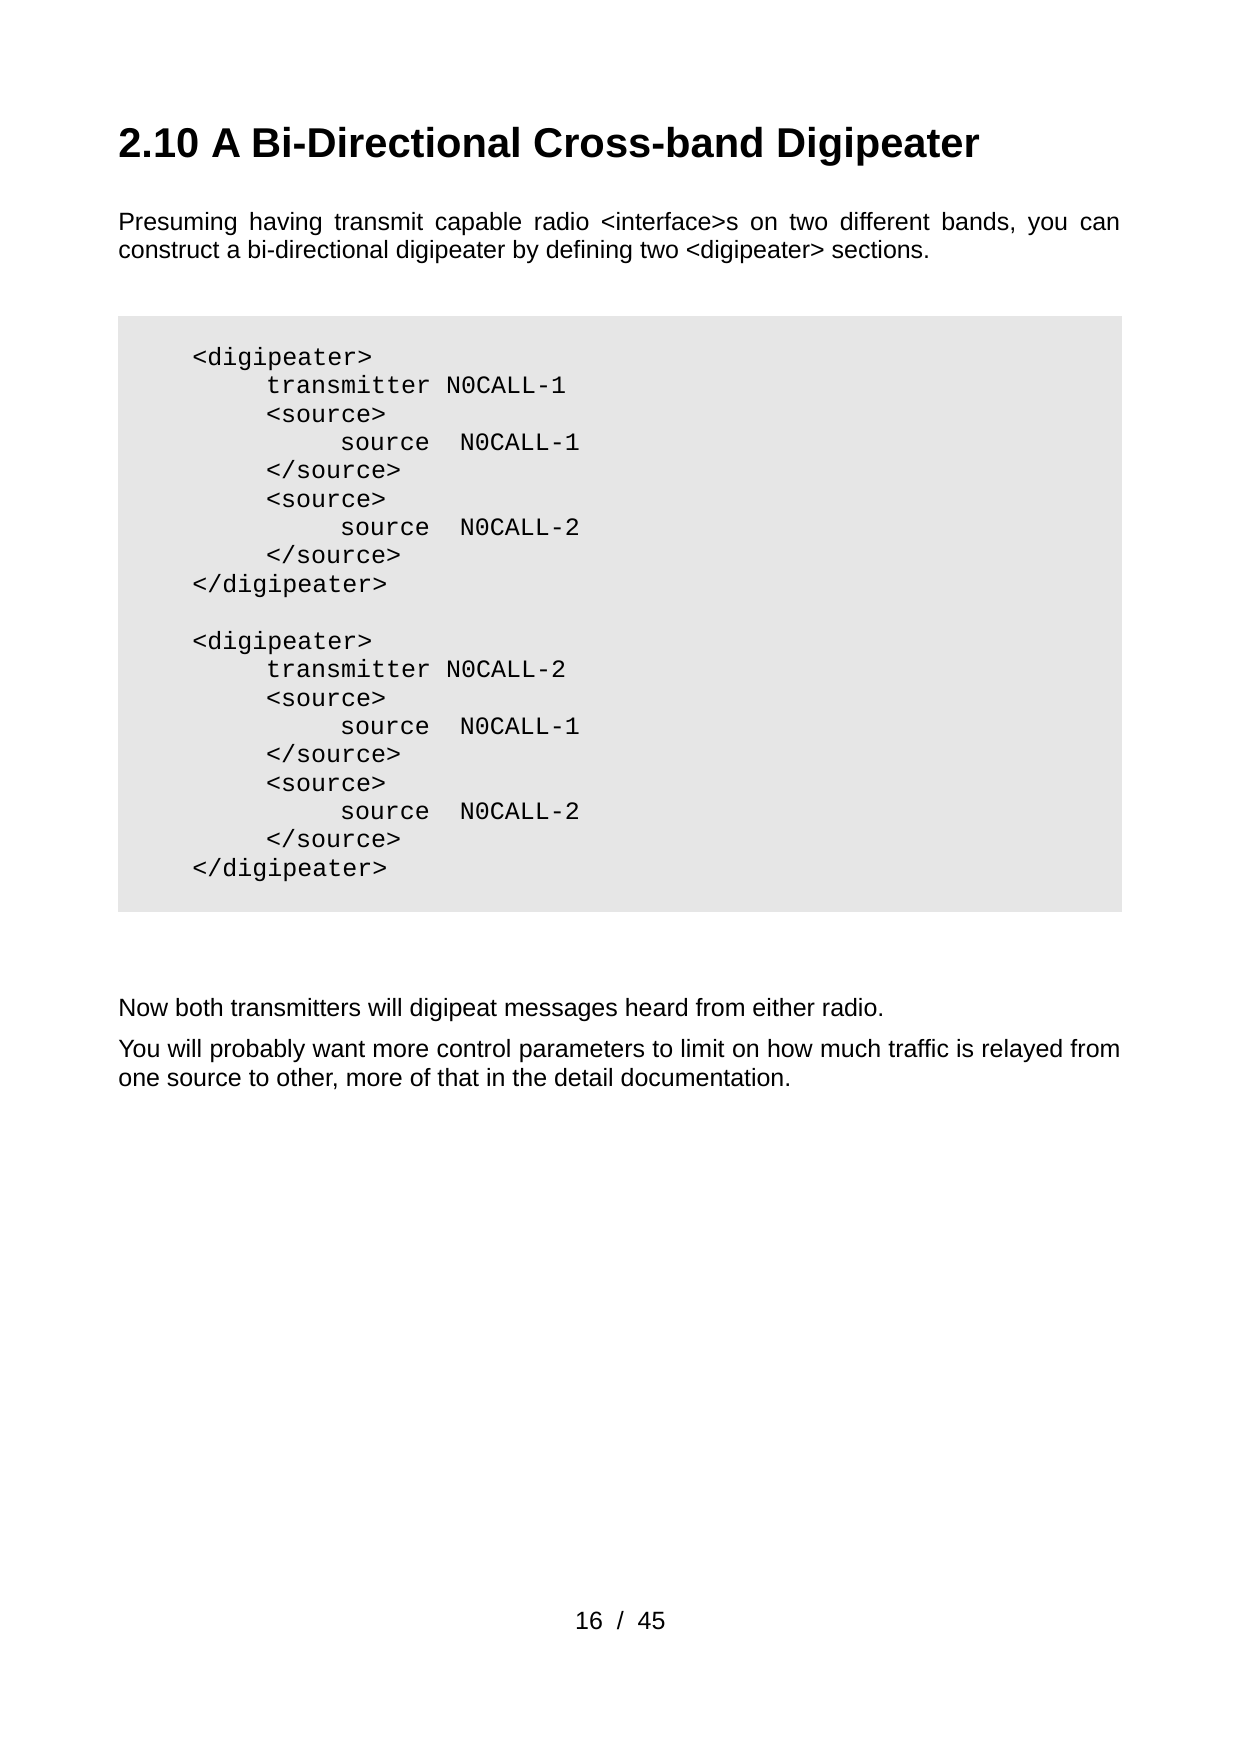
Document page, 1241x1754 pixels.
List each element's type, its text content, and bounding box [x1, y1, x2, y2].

text <source> [118, 770, 1122, 798]
text </source> [118, 827, 1122, 855]
text transmitter N0CALL-1 [118, 373, 1122, 401]
text </digipeater> [118, 855, 1122, 883]
text Now both transmitters will digipeat messages heard from either radio. [118, 993, 1122, 1022]
text </source> [118, 458, 1122, 486]
text </source> [118, 742, 1122, 770]
text Presuming having transmit capable radio <interface>s on two different bands, you can construct a bi-directional digipeater by defining two <digipeater> sections. [118, 207, 1122, 264]
text <digipeater> [118, 628, 1122, 657]
text <source> [118, 486, 1122, 515]
text </digipeater> [118, 571, 1122, 600]
text source N0CALL-2 [118, 798, 1122, 827]
text <source> [118, 401, 1122, 430]
text source N0CALL-1 [118, 713, 1122, 742]
text <digipeater> [118, 345, 1122, 373]
text source N0CALL-2 [118, 515, 1122, 543]
text transmitter N0CALL-2 [118, 657, 1122, 685]
text source N0CALL-1 [118, 430, 1122, 458]
text </source> [118, 543, 1122, 571]
subtitle A Bi-Directional Cross-band Digipeater [118, 118, 1122, 166]
text <source> [118, 685, 1122, 713]
text You will probably want more control parameters to limit on how much traffic is relayed from one source to other, more of that in the detail documentation. [118, 1034, 1122, 1091]
